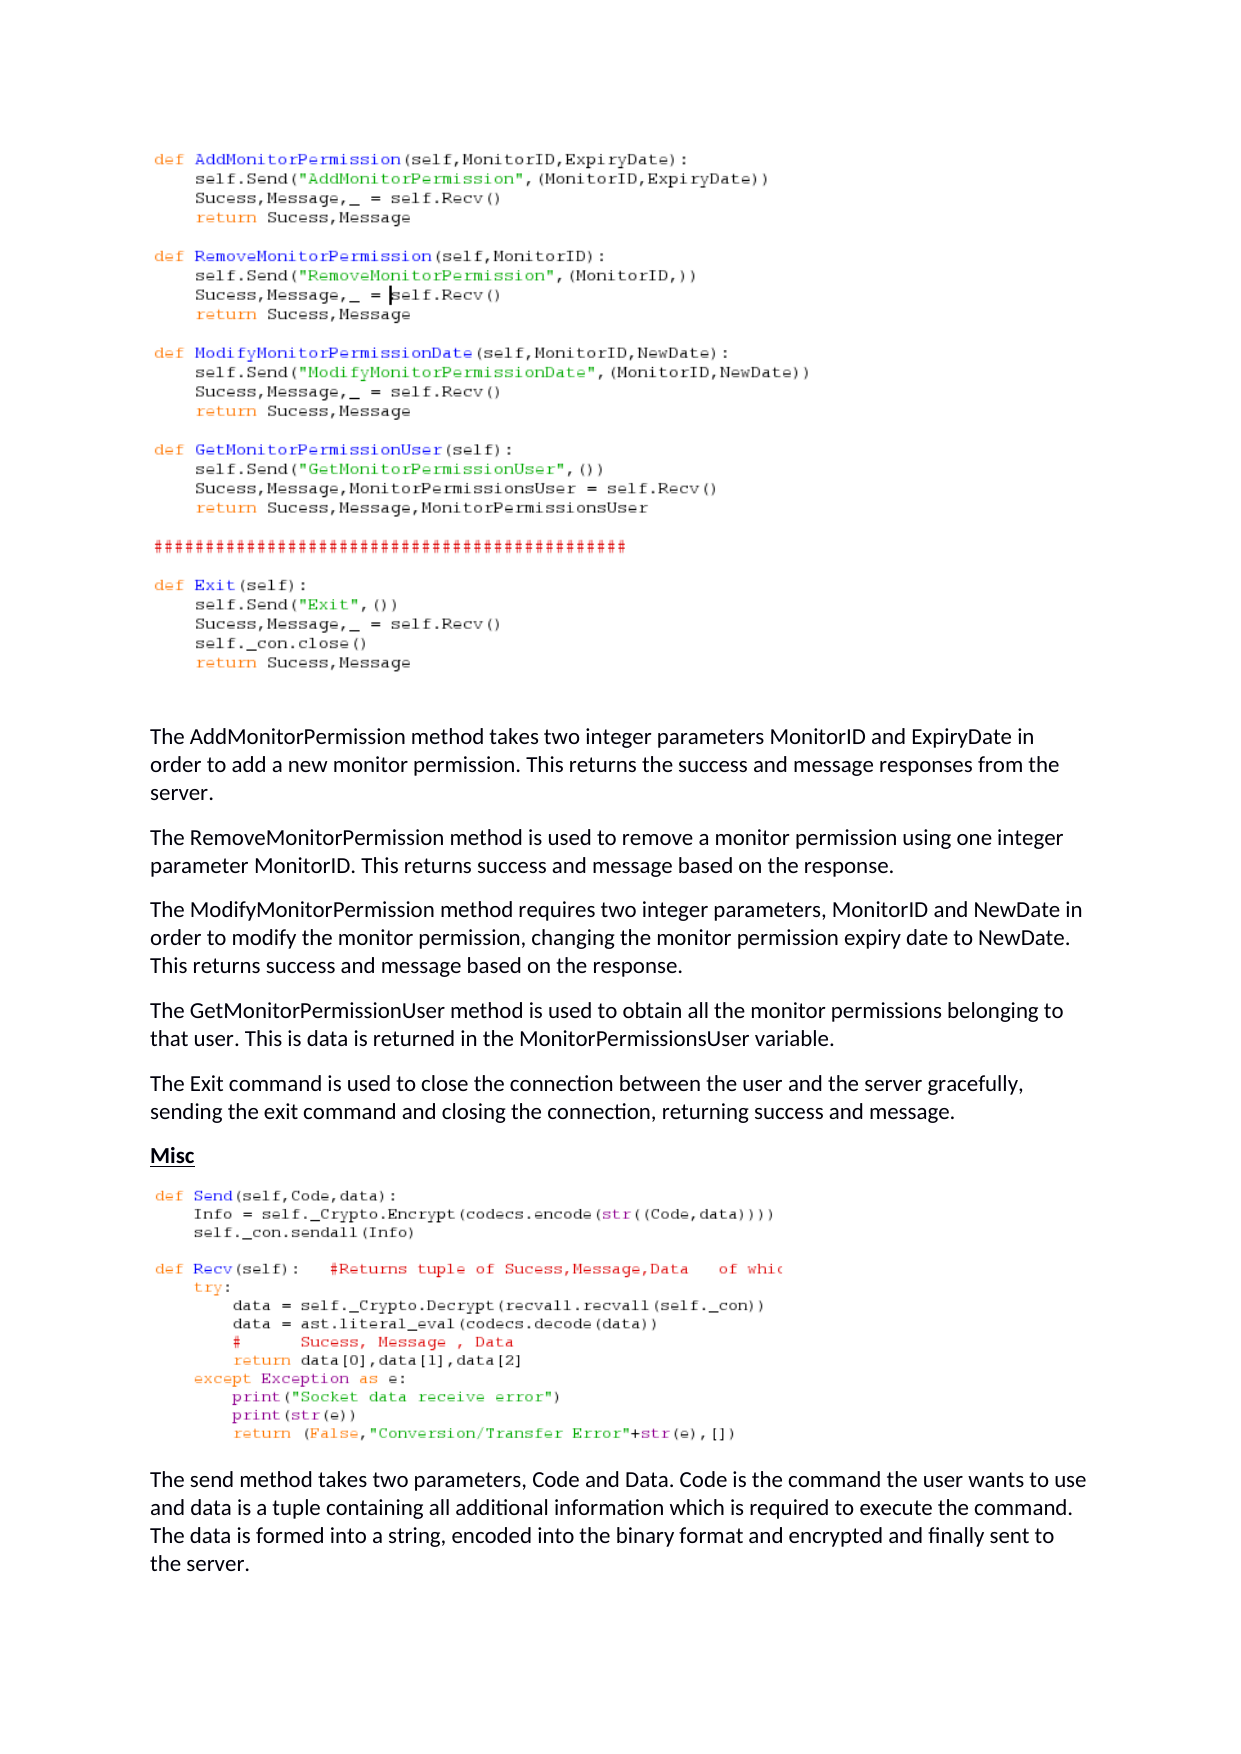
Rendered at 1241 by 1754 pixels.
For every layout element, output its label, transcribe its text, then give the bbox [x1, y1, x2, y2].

text The Exit command is used to close the connection between the user and the server gracefully, sending the exit command and closing the connection, returning success and message. [150, 1069, 1090, 1125]
text The ModifyMonitorPermission method requires two integer parameters, MonitorID and NewDate in order to modify the monitor permission, changing the monitor permission expiry date to NewDate. This returns success and message based on the response. [150, 896, 1090, 979]
picture [150, 150, 818, 678]
text The AddMonitorPermission method takes two integer parameters MonitorID and ExpiryDate in order to add a new monitor permission. This returns the success and message responses from the server. [150, 722, 1090, 806]
text The GetMonitorPermissionUser method is used to obtain all the monitor permissions belonging to that user. This is data is returned in the MonitorPermissionsUser variable. [150, 996, 1090, 1052]
text Misc [150, 1142, 1090, 1170]
picture [150, 1186, 783, 1449]
text The send method takes two parameters, Code and Data. Code is the command the user wants to use and data is a tuple containing all additional information which is required to execute the command. The data is formed into a string, encoded into the binary format and encrypted and finally sent to the server. [150, 1186, 1090, 1577]
text The RemoveMonitorPermission method is used to remove a monitor permission using one integer parameter MonitorID. This returns success and message based on the response. [150, 823, 1090, 879]
